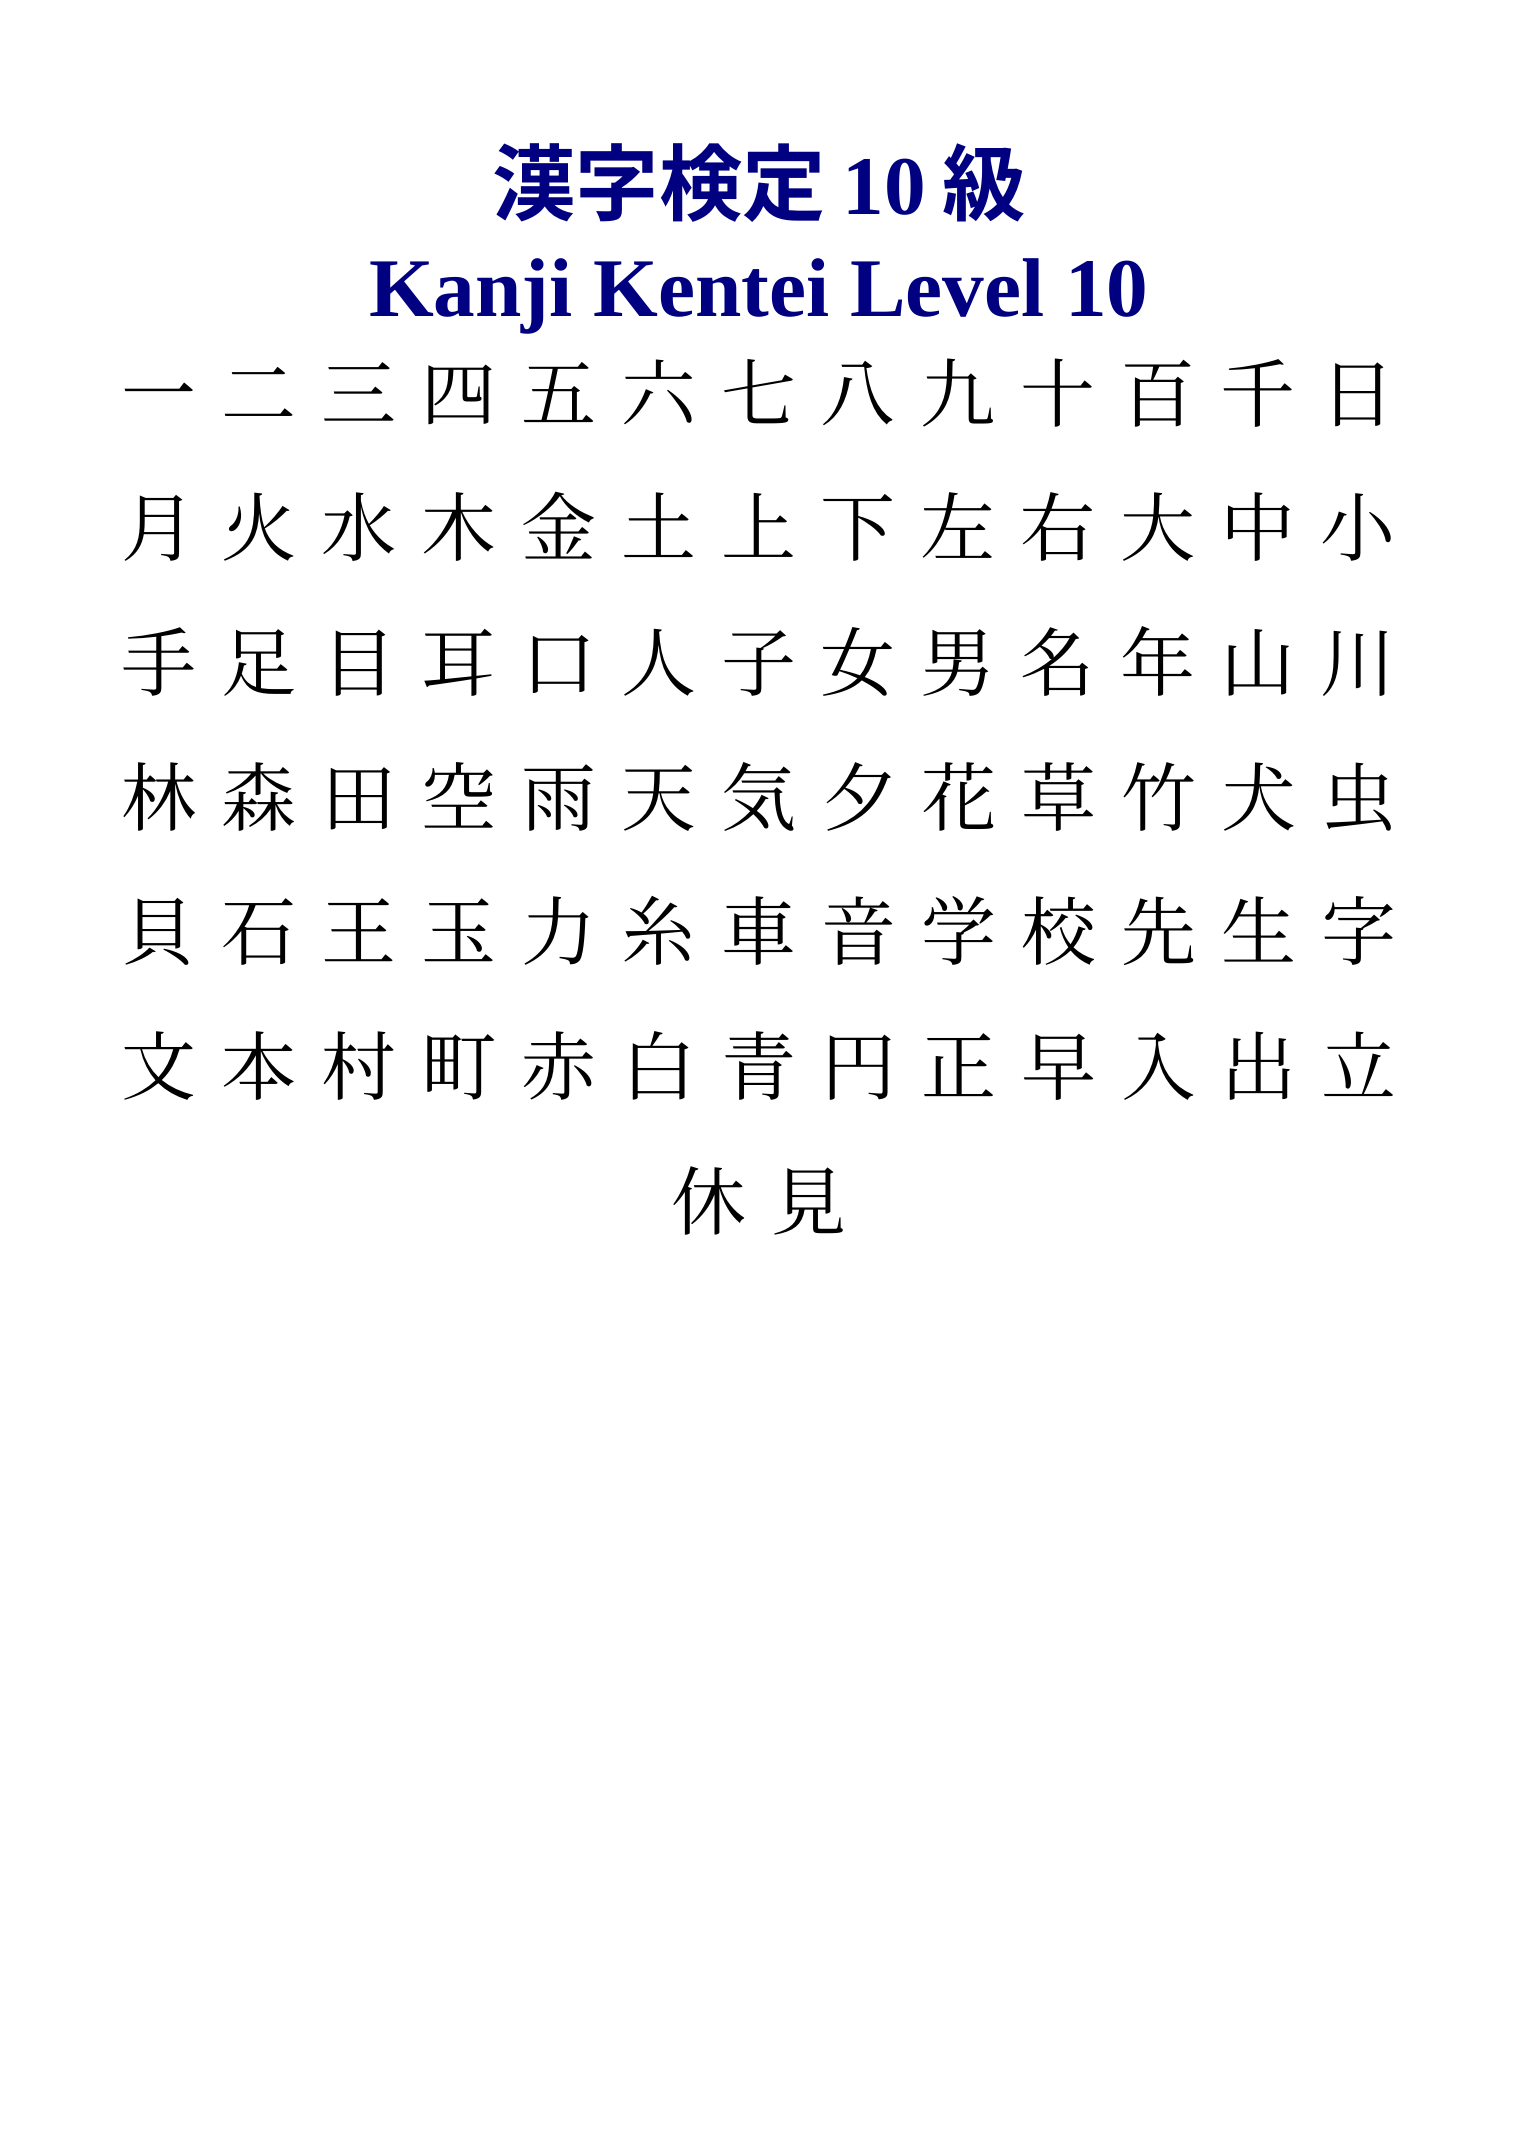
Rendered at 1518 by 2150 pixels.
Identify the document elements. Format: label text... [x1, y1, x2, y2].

title 漢字検定10級 [118, 118, 1399, 239]
title Kanji Kentei Level 10 [118, 239, 1399, 334]
text 一二三四五六七八九十百千日月火水木金土上下左右大中小手足目耳口人子女男名年山川林森田空雨天気夕花草竹犬虫貝石王玉力糸車音学校先生字文本村町赤白青円正早入出立休見 [118, 334, 1399, 1251]
